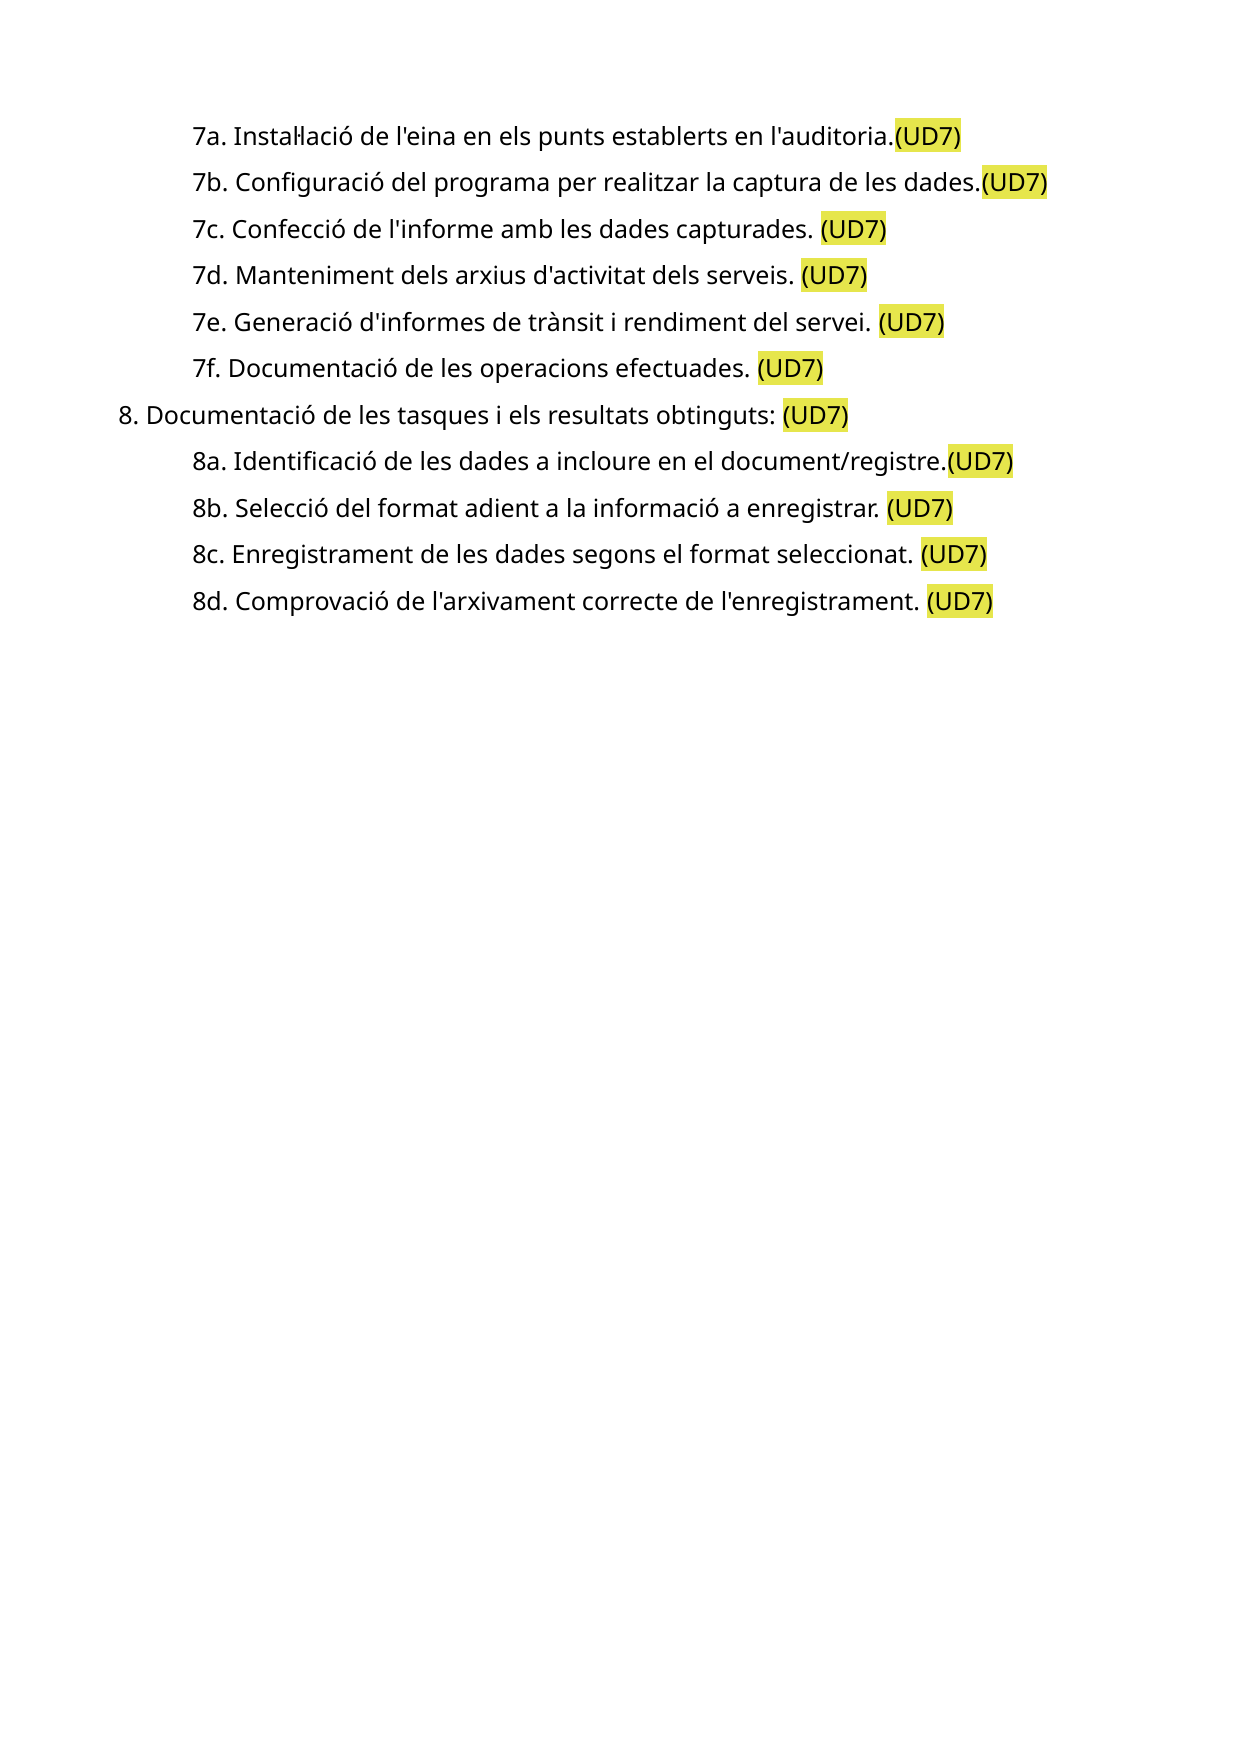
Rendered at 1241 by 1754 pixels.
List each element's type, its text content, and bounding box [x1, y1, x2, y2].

text 8d. Comprovació de l'arxivament correcte de l'enregistrament. (UD7) [118, 584, 1122, 618]
text 8b. Selecció del format adient a la informació a enregistrar. (UD7) [118, 491, 1122, 525]
text 7f. Documentació de les operacions efectuades. (UD7) [118, 351, 1122, 385]
text 8a. Identificació de les dades a incloure en el document/registre.(UD7) [118, 444, 1122, 478]
text 7d. Manteniment dels arxius d'activitat dels serveis. (UD7) [118, 258, 1122, 292]
text 7b. Configuració del programa per realitzar la captura de les dades.(UD7) [118, 165, 1122, 199]
text 7a. Instal·lació de l'eina en els punts establerts en l'auditoria.(UD7) [118, 118, 1122, 152]
text 7c. Confecció de l'informe amb les dades capturades. (UD7) [118, 211, 1122, 245]
text 7e. Generació d'informes de trànsit i rendiment del servei. (UD7) [118, 304, 1122, 338]
text 8. Documentació de les tasques i els resultats obtinguts: (UD7) [118, 397, 1122, 432]
text 8c. Enregistrament de les dades segons el format seleccionat. (UD7) [118, 537, 1122, 571]
